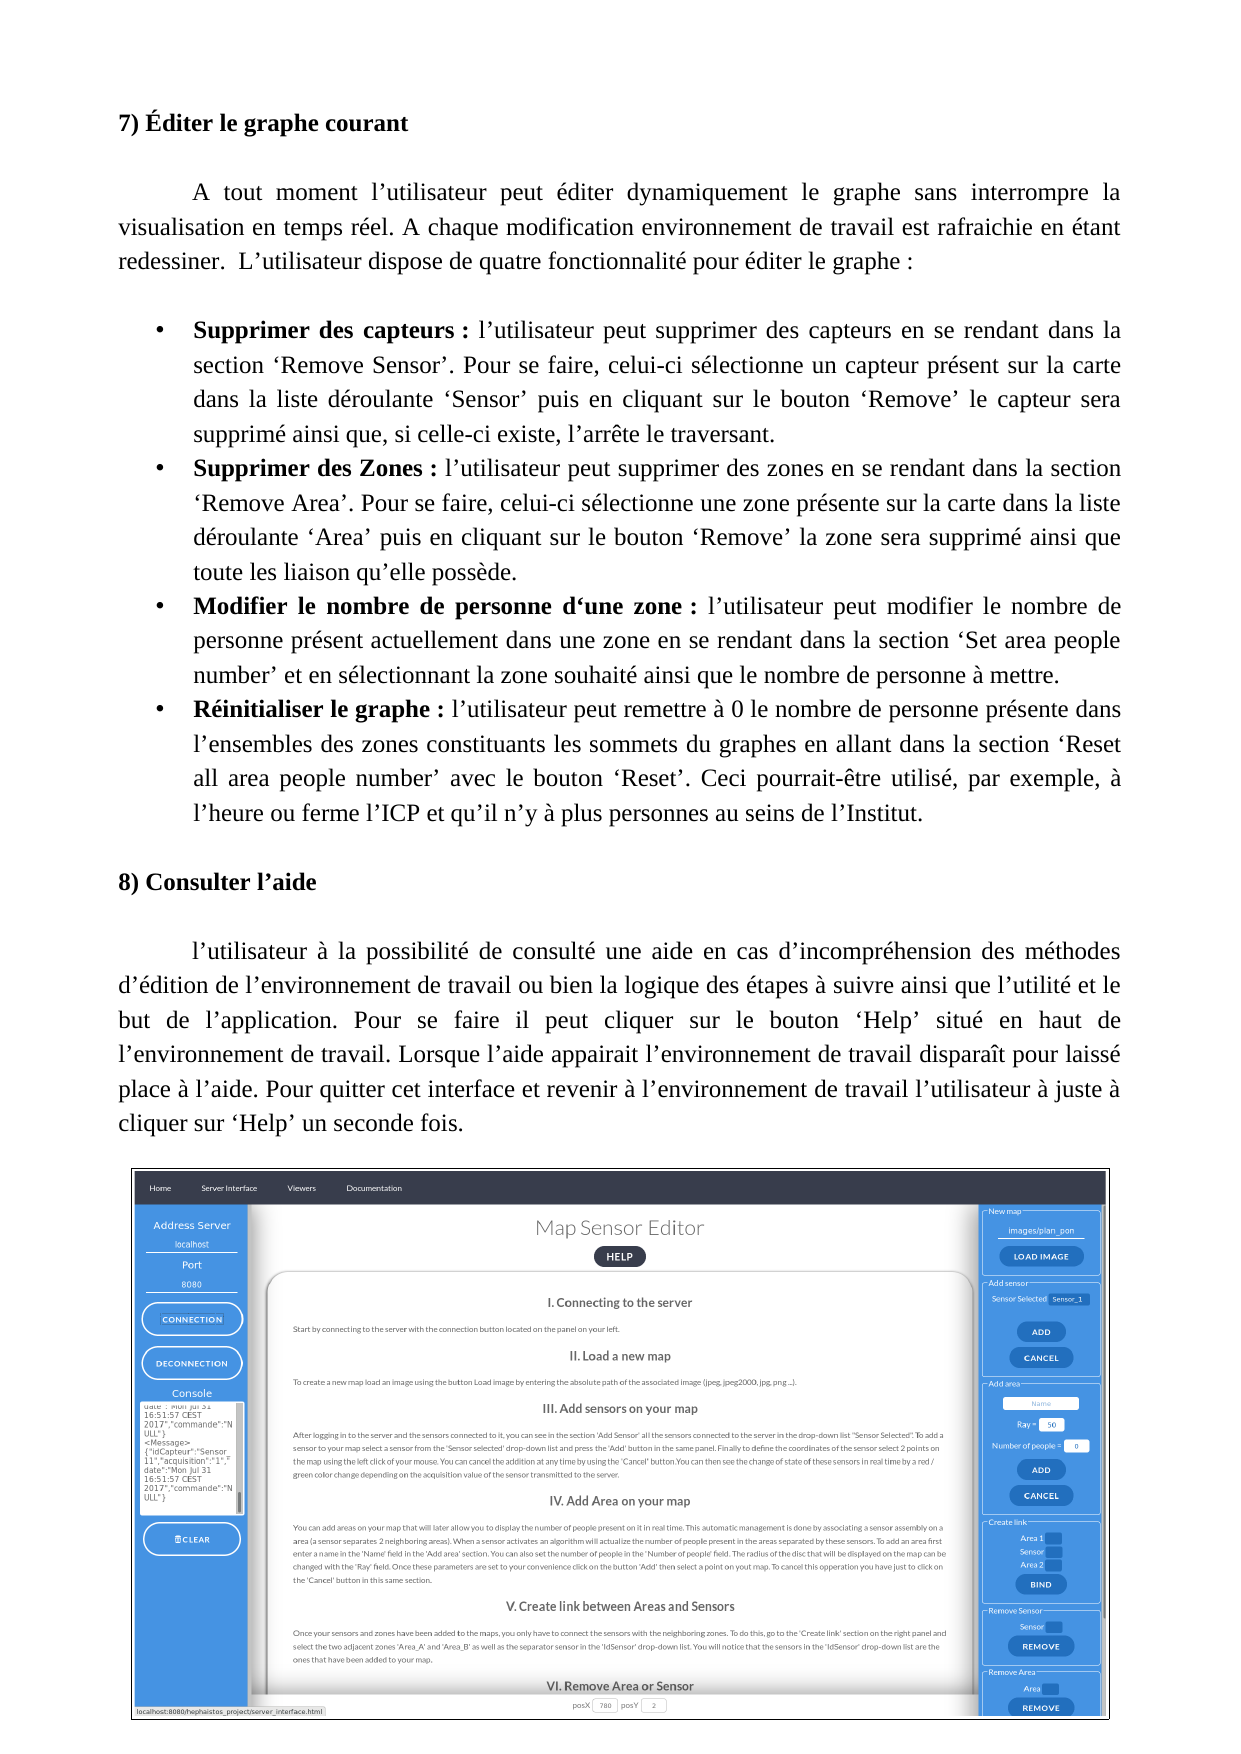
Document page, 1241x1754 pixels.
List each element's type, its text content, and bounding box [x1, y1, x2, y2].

text l’utilisateur à la possibilité de consulté une aide en cas d’incompréhension des méthodes d’édition de l’environnement de travail ou bien la logique des étapes à suivre ainsi que l’utilité et le but de l’application. Pour se faire il peut cliquer sur le bouton ‘Help’ situé en haut de l’environnement de travail. Lorsque l’aide appairait l’environnement de travail disparaît pour laissé place à l’aide. Pour quitter cet interface et revenir à l’environnement de travail l’utilisateur à juste à cliquer sur ‘Help’ un seconde fois. [118, 936, 1122, 1137]
list Réinitialiser le graphe : l’utilisateur peut remettre à 0 le nombre de personne présente dans l’ensembles des zones constituants les sommets du graphes en allant dans la section ‘Reset all area people number’ avec le bouton ‘Reset’. Ceci pourrait-être utilisé, par exemple, à l’heure ou ferme l’ICP et qu’il n’y à plus personnes au seins de l’Institut. [156, 694, 1122, 827]
list Supprimer des Zones : l’utilisateur peut supprimer des zones en se rendant dans la section ‘Remove Area’. Pour se faire, celui-ci sélectionne une zone présente sur la carte dans la liste déroulante ‘Area’ puis en cliquant sur le bouton ‘Remove’ la zone sera supprimé ainsi que toute les liaison qu’elle possède. [156, 453, 1122, 585]
text l’utilisateur à la possibilité de consulté une aide en cas d’incompréhension des méthodes d’édition de l’environnement de travail ou bien la logique des étapes à suivre ainsi que l’utilité et le but de l’application. Pour se faire il peut cliquer sur le bouton ‘Help’ situé en haut de l’environnement de travail. Lorsque l’aide appairait l’environnement de travail disparaît pour laissé place à l’aide. Pour quitter cet interface et revenir à l’environnement de travail l’utilisateur à juste à cliquer sur ‘Help’ un seconde fois. [132, 1169, 1109, 1719]
text 7) Éditer le graphe courant [118, 108, 1122, 137]
text 8) Consulter l’aide [118, 867, 1122, 896]
list Supprimer des capteurs : l’utilisateur peut supprimer des capteurs en se rendant dans la section ‘Remove Sensor’. Pour se faire, celui-ci sélectionne un capteur présent sur la carte dans la liste déroulante ‘Sensor’ puis en cliquant sur le bouton ‘Remove’ le capteur sera supprimé ainsi que, si celle-ci existe, l’arrête le traversant. [156, 315, 1122, 447]
list Modifier le nombre de personne d‘une zone : l’utilisateur peut modifier le nombre de personne présent actuellement dans une zone en se rendant dans la section ‘Set area people number’ et en sélectionnant la zone souhaité ainsi que le nombre de personne à mettre. [156, 591, 1122, 689]
text A tout moment l’utilisateur peut éditer dynamiquement le graphe sans interrompre la visualisation en temps réel. A chaque modification environnement de travail est rafraichie en étant redessiner. L’utilisateur dispose de quatre fonctionnalité pour éditer le graphe : [118, 177, 1122, 275]
picture [134, 1171, 1106, 1716]
